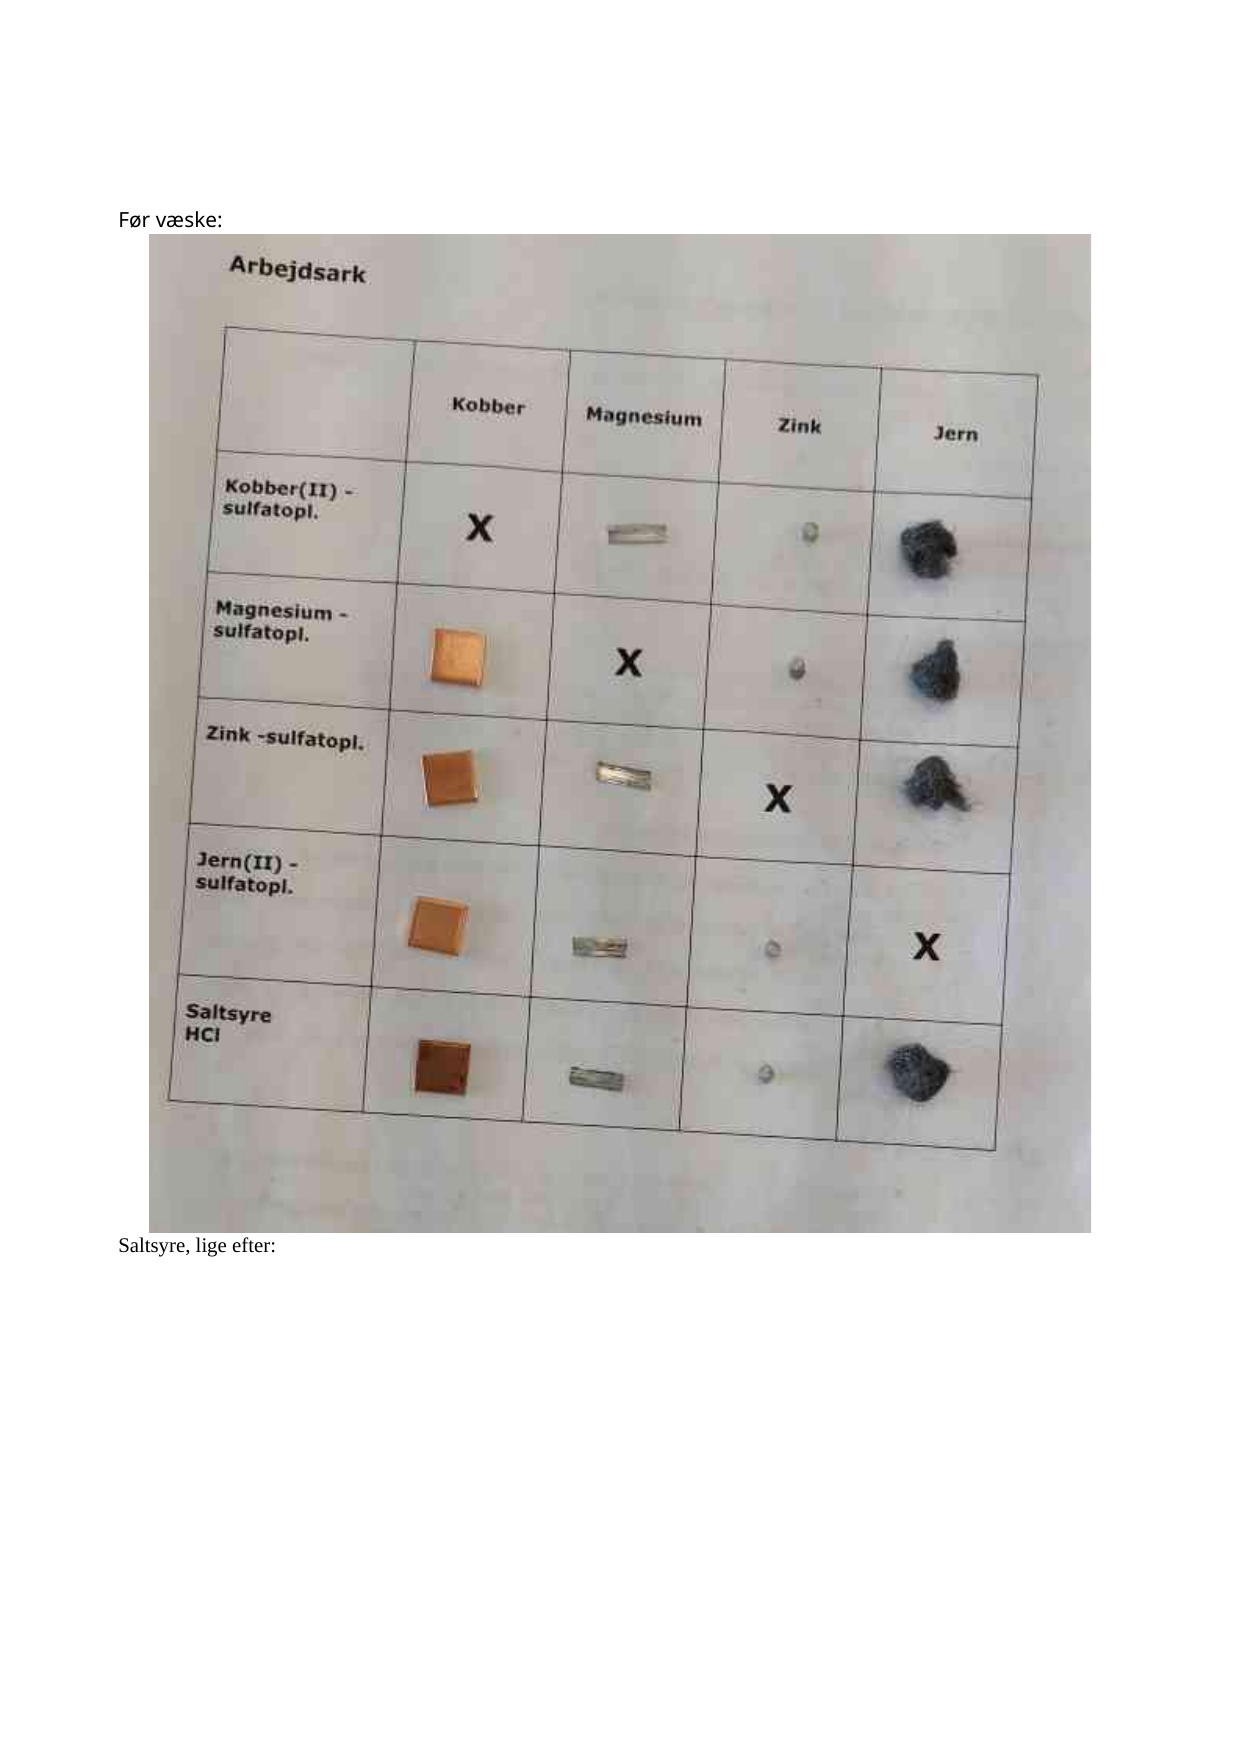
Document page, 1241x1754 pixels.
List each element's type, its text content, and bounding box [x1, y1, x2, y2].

picture [149, 234, 1092, 1233]
text Saltsyre, lige efter: [118, 234, 1122, 1257]
text Før væske: [118, 206, 1122, 234]
